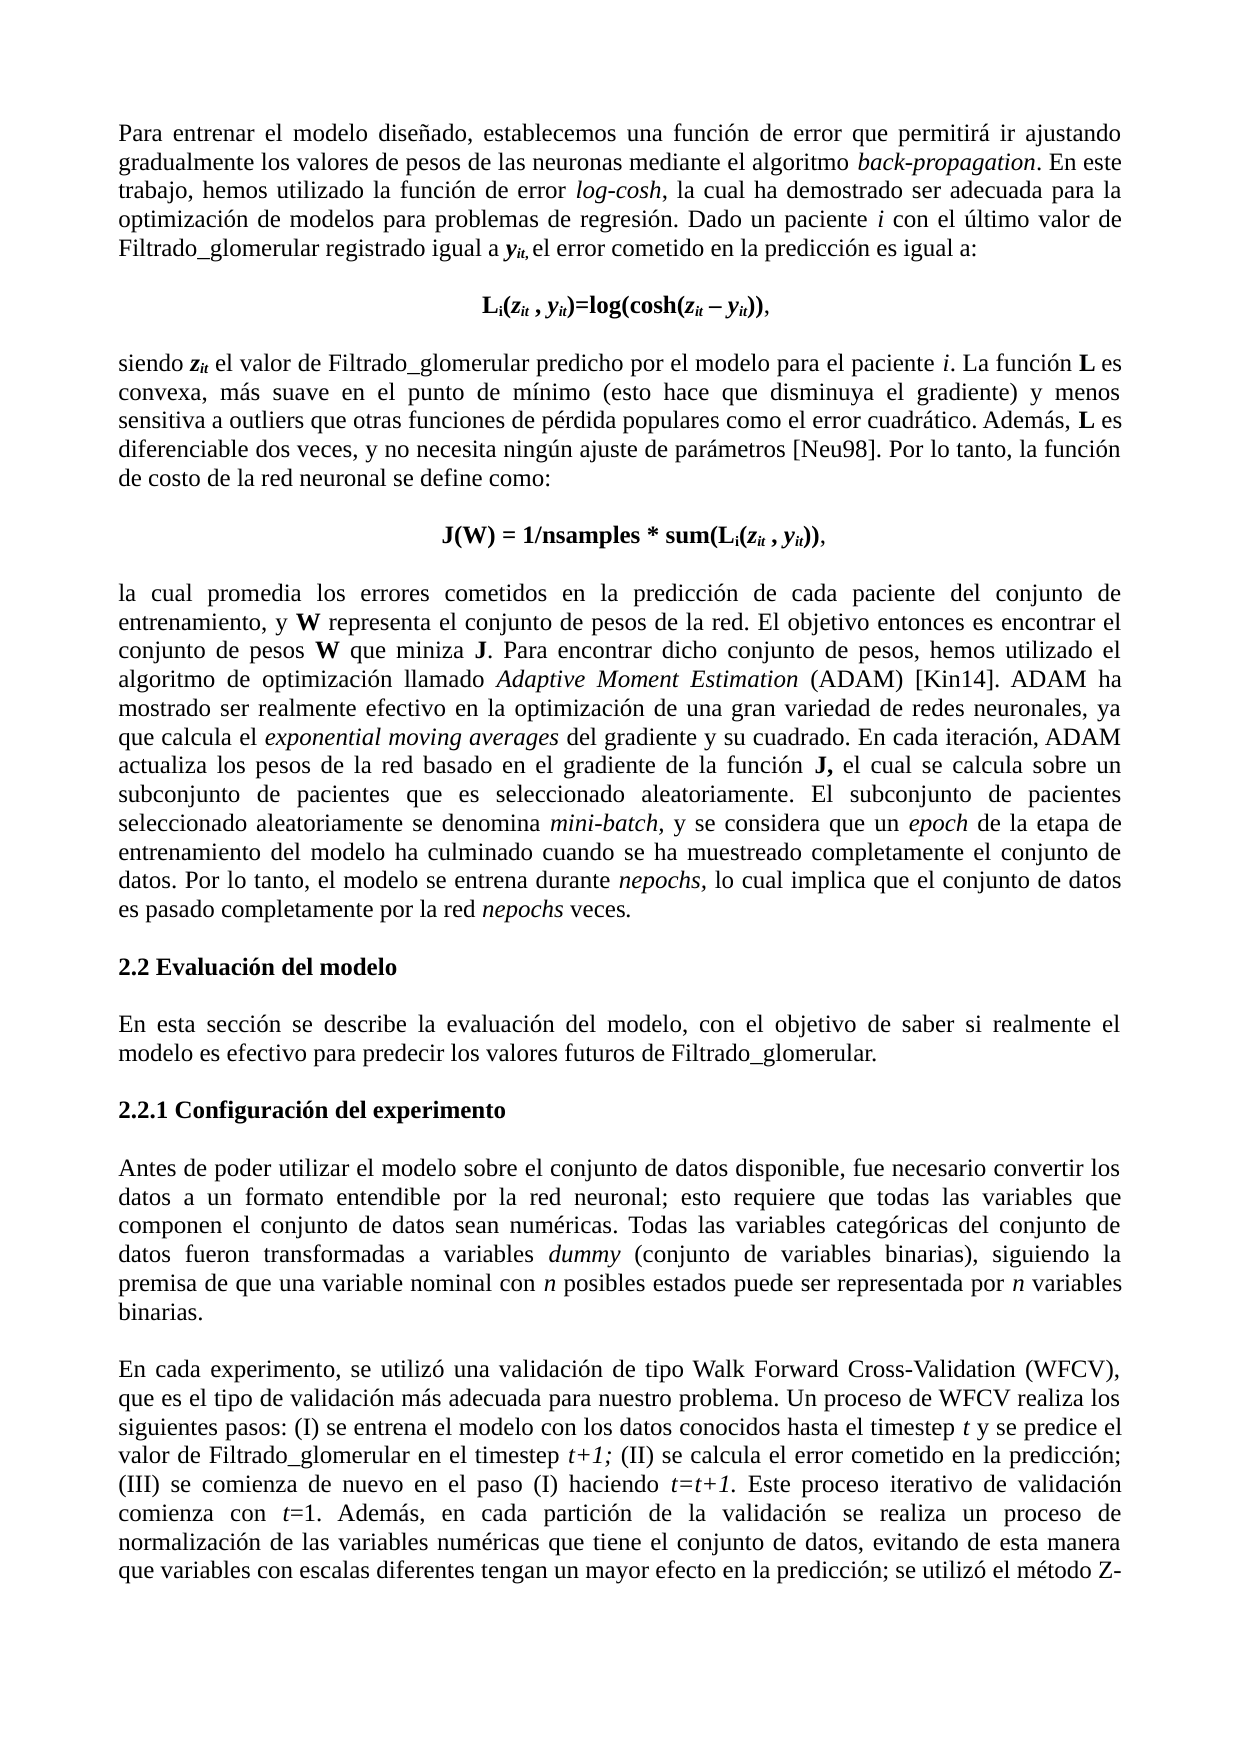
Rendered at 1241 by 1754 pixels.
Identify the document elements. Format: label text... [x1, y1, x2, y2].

text 2.2 Evaluación del modelo [118, 952, 1122, 981]
text 2.2.1 Configuración del experimento [118, 1096, 1122, 1124]
text siendo zit el valor de Filtrado_glomerular predicho por el modelo para el paciente i. La función L es convexa, más suave en el punto de mínimo (esto hace que disminuya el gradiente) y menos sensitiva a outliers que otras funciones de pérdida populares como el error cuadrático. Además, L es diferenciable dos veces, y no necesita ningún ajuste de parámetros [Neu98]. Por lo tanto, la función de costo de la red neuronal se define como: [118, 348, 1122, 492]
text En cada experimento, se utilizó una validación de tipo Walk Forward Cross-Validation (WFCV), que es el tipo de validación más adecuada para nuestro problema. Un proceso de WFCV realiza los siguientes pasos: (I) se entrena el modelo con los datos conocidos hasta el timestep t y se predice el valor de Filtrado_glomerular en el timestep t+1; (II) se calcula el error cometido en la predicción; (III) se comienza de nuevo en el paso (I) haciendo t=t+1. Este proceso iterativo de validación comienza con t=1. Además, en cada partición de la validación se realiza un proceso de normalización de las variables numéricas que tiene el conjunto de datos, evitando de esta manera que variables con escalas diferentes tengan un mayor efecto en la predicción; se utilizó el método Z- [118, 1354, 1122, 1584]
text Antes de poder utilizar el modelo sobre el conjunto de datos disponible, fue necesario convertir los datos a un formato entendible por la red neuronal; esto requiere que todas las variables que componen el conjunto de datos sean numéricas. Todas las variables categóricas del conjunto de datos fueron transformadas a variables dummy (conjunto de variables binarias), siguiendo la premisa de que una variable nominal con n posibles estados puede ser representada por n variables binarias. [118, 1153, 1122, 1326]
text Li(zit , yit)=log(cosh(zit – yit)), [118, 291, 1122, 319]
text En esta sección se describe la evaluación del modelo, con el objetivo de saber si realmente el modelo es efectivo para predecir los valores futuros de Filtrado_glomerular. [118, 1009, 1122, 1067]
text J(W) = 1/nsamples * sum(Li(zit , yit)), [118, 521, 1122, 549]
text la cual promedia los errores cometidos en la predicción de cada paciente del conjunto de entrenamiento, y W representa el conjunto de pesos de la red. El objetivo entonces es encontrar el conjunto de pesos W que miniza J. Para encontrar dicho conjunto de pesos, hemos utilizado el algoritmo de optimización llamado Adaptive Moment Estimation (ADAM) [Kin14]. ADAM ha mostrado ser realmente efectivo en la optimización de una gran variedad de redes neuronales, ya que calcula el exponential moving averages del gradiente y su cuadrado. En cada iteración, ADAM actualiza los pesos de la red basado en el gradiente de la función J, el cual se calcula sobre un subconjunto de pacientes que es seleccionado aleatoriamente. El subconjunto de pacientes seleccionado aleatoriamente se denomina mini-batch, y se considera que un epoch de la etapa de entrenamiento del modelo ha culminado cuando se ha muestreado completamente el conjunto de datos. Por lo tanto, el modelo se entrena durante nepochs, lo cual implica que el conjunto de datos es pasado completamente por la red nepochs veces. [118, 578, 1122, 923]
text Para entrenar el modelo diseñado, establecemos una función de error que permitirá ir ajustando gradualmente los valores de pesos de las neuronas mediante el algoritmo back-propagation. En este trabajo, hemos utilizado la función de error log-cosh, la cual ha demostrado ser adecuada para la optimización de modelos para problemas de regresión. Dado un paciente i con el último valor de Filtrado_glomerular registrado igual a yit, el error cometido en la predicción es igual a: [118, 118, 1122, 262]
